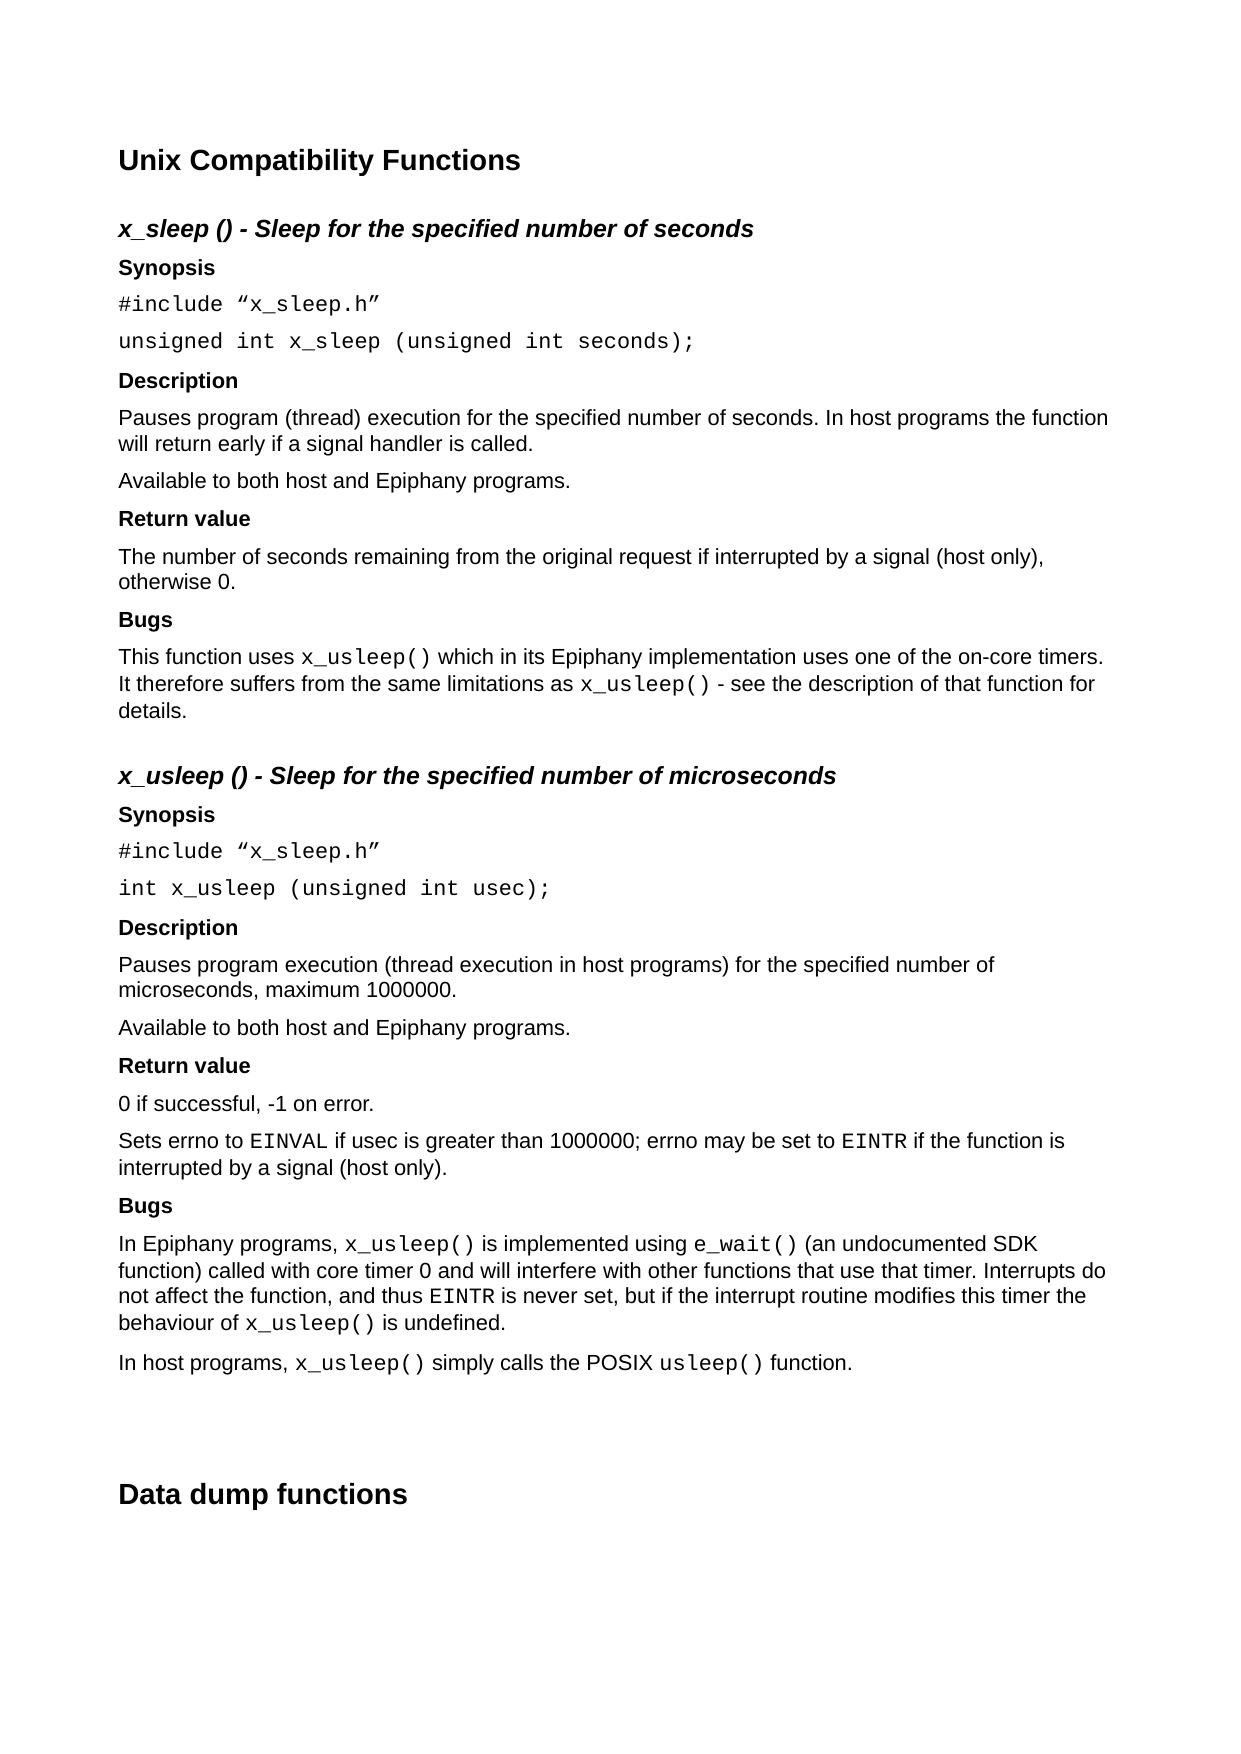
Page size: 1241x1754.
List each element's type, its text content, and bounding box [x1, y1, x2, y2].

text Bugs [118, 606, 1122, 632]
subtitle Unix Compatibility Functions [118, 143, 1122, 177]
text Bugs [118, 1193, 1122, 1218]
text 0 if successful, -1 on error. [118, 1090, 1122, 1116]
text Description [118, 367, 1122, 393]
text Return value [118, 506, 1122, 531]
text In Epiphany programs, x_usleep() is implemented using e_wait() (an undocumented SDK function) called with core timer 0 and will interfere with other functions that use that timer. Interrupts do not affect the function, and thus EINTR is never set, but if the interrupt routine modifies this timer the behaviour of x_usleep() is undefined. [118, 1231, 1122, 1337]
text Available to both host and Epiphany programs. [118, 1015, 1122, 1040]
text unsigned int x_sleep (unsigned int seconds); [118, 330, 1122, 355]
text Available to both host and Epiphany programs. [118, 468, 1122, 493]
text #include “x_sleep.h” [118, 293, 1122, 318]
text The number of seconds remaining from the original request if interrupted by a signal (host only), otherwise 0. [118, 543, 1122, 594]
text Return value [118, 1053, 1122, 1078]
text Pauses program execution (thread execution in host programs) for the specified number of microseconds, maximum 1000000. [118, 952, 1122, 1002]
subtitle x_sleep () - Sleep for the specified number of seconds [118, 214, 1122, 243]
text This function uses x_usleep() which in its Epiphany implementation uses one of the on-core timers. It therefore suffers from the same limitations as x_usleep() - see the description of that function for details. [118, 644, 1122, 723]
text Synopsis [118, 255, 1122, 280]
text int x_usleep (unsigned int usec); [118, 877, 1122, 902]
text Synopsis [118, 802, 1122, 827]
text Pauses program (thread) execution for the specified number of seconds. In host programs the function will return early if a signal handler is called. [118, 405, 1122, 456]
text Sets errno to EINVAL if usec is greater than 1000000; errno may be set to EINTR if the function is interrupted by a signal (host only). [118, 1128, 1122, 1180]
text Description [118, 914, 1122, 939]
text In host programs, x_usleep() simply calls the POSIX usleep() function. [118, 1349, 1122, 1377]
subtitle Data dump functions [118, 1477, 1122, 1511]
subtitle x_usleep () - Sleep for the specified number of microseconds [118, 761, 1122, 789]
text #include “x_sleep.h” [118, 840, 1122, 864]
